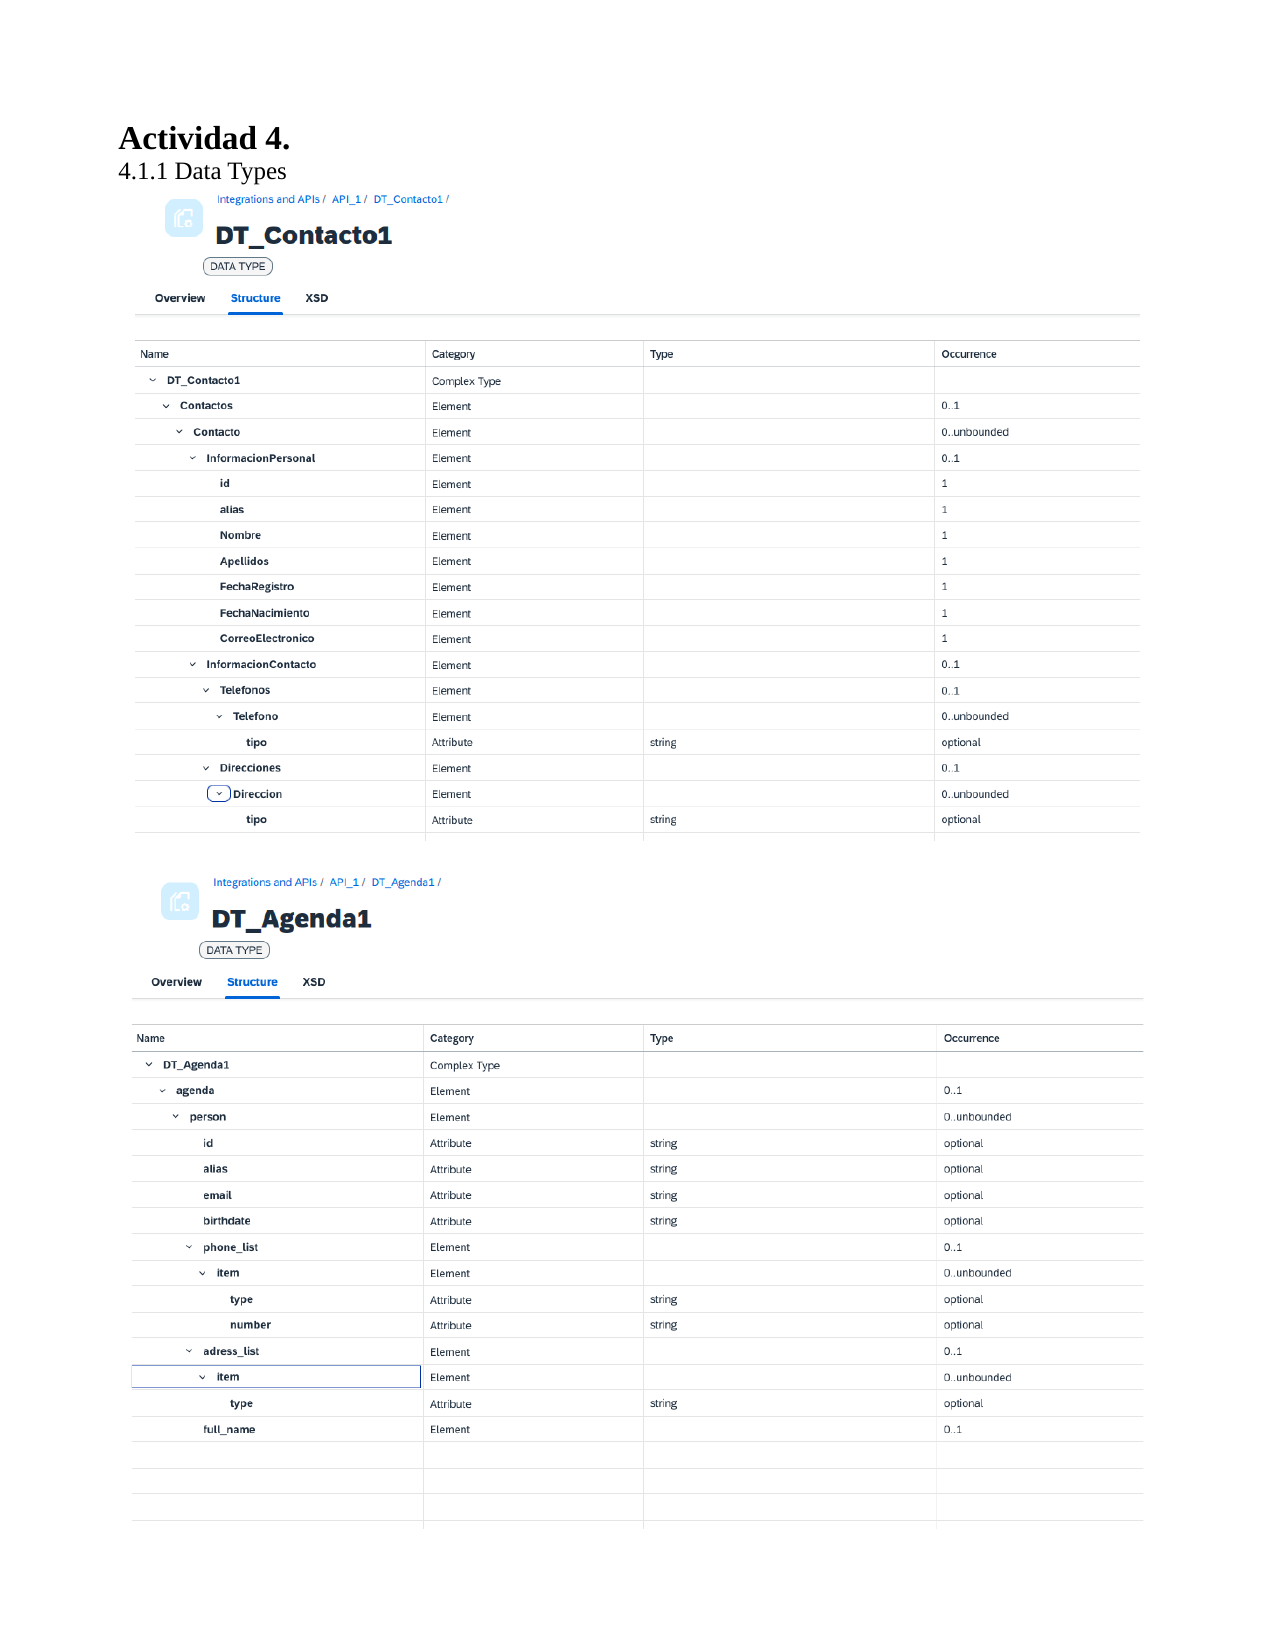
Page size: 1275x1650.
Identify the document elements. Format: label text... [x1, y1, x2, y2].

text Actividad 4. [118, 118, 1157, 156]
picture [135, 185, 1140, 841]
text 4.1.1 Data Types [118, 156, 1157, 185]
picture [131, 868, 1144, 1529]
